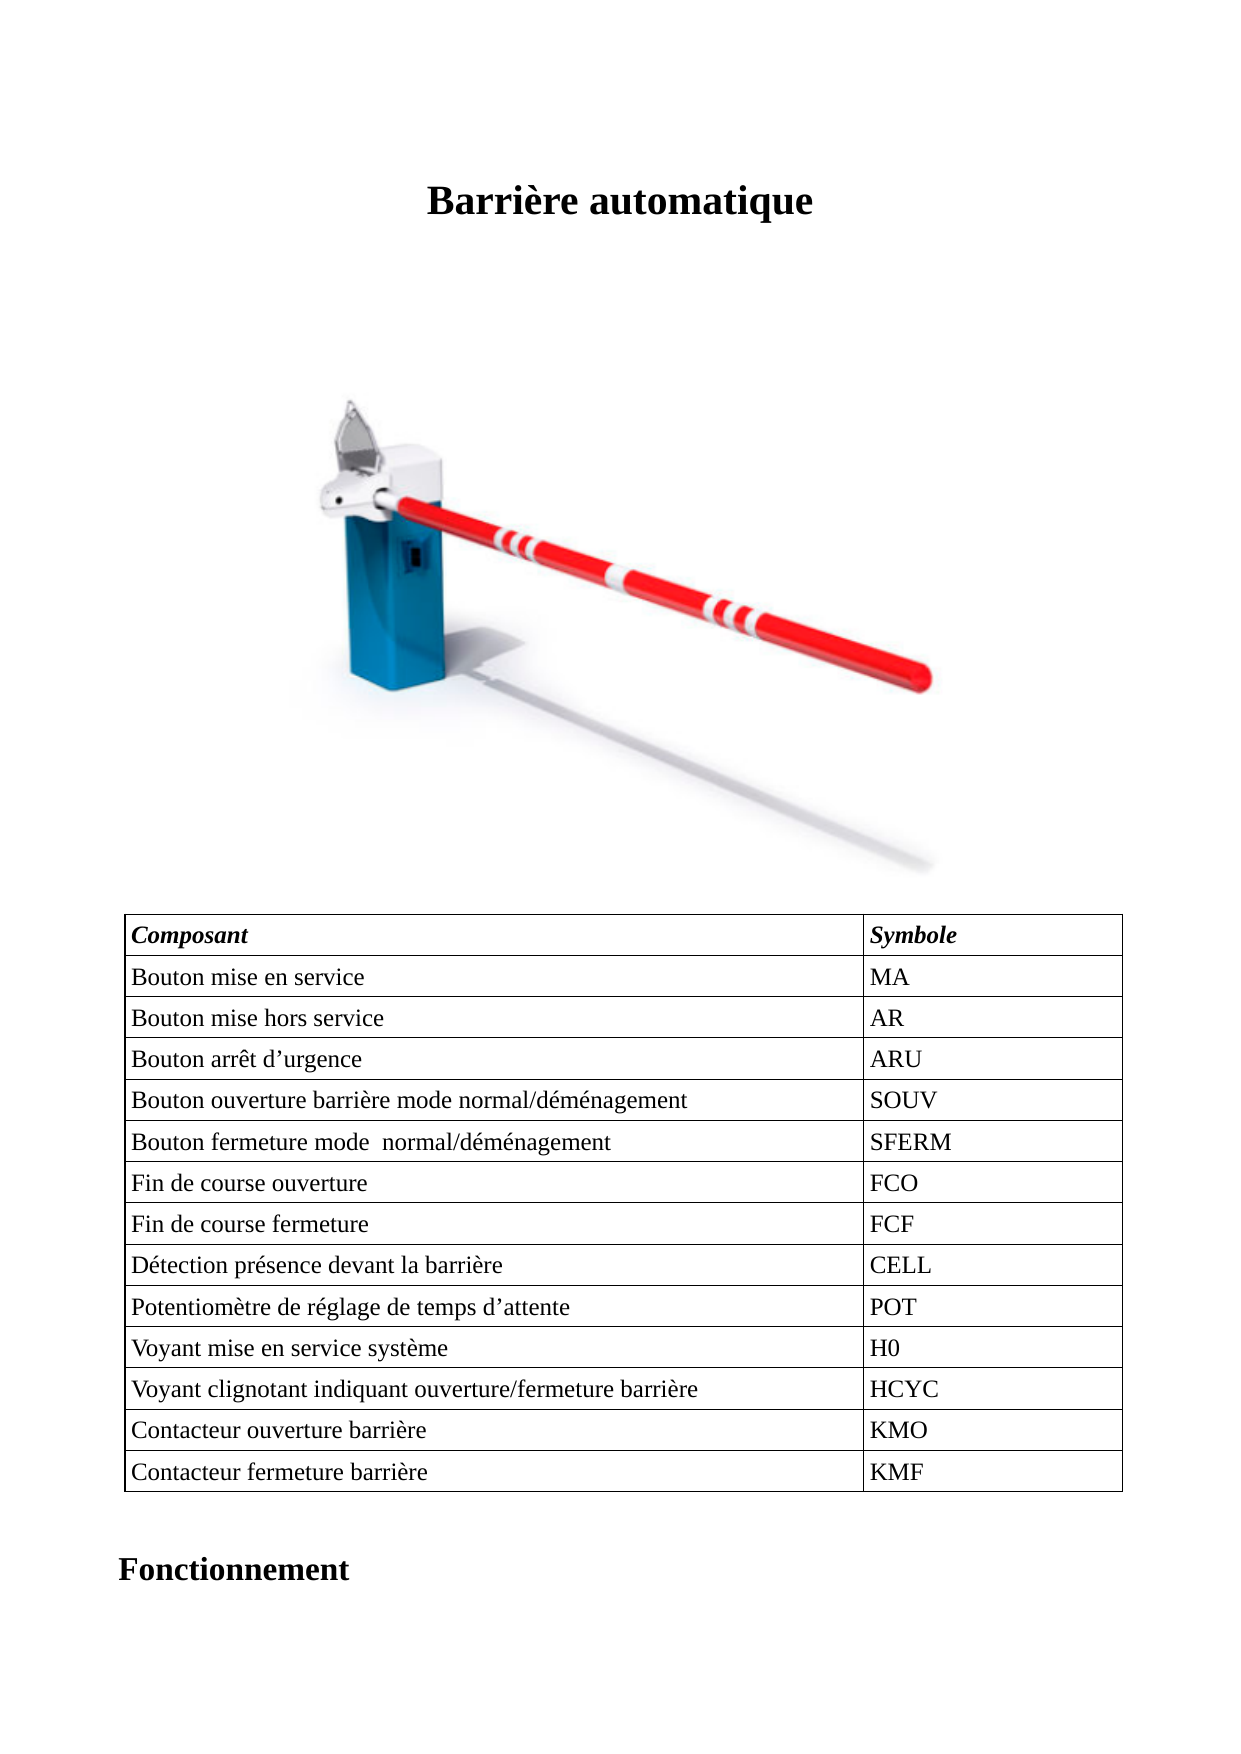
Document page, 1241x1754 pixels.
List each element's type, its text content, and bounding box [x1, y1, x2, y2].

table_cell Bouton mise hors service [126, 997, 863, 1037]
table_cell Contacteur fermeture barrière [126, 1451, 863, 1491]
table_cell POT [864, 1286, 1122, 1326]
table_cell Fin de course fermeture [126, 1203, 863, 1243]
table_cell Bouton mise en service [126, 956, 863, 996]
table_cell AR [864, 997, 1122, 1037]
table_header Symbole [864, 915, 1122, 955]
table_cell Bouton arrêt d’urgence [126, 1038, 863, 1078]
table_cell Bouton ouverture barrière mode normal/déménagement [126, 1080, 863, 1120]
table_cell Fin de course ouverture [126, 1162, 863, 1202]
table_cell FCO [864, 1162, 1122, 1202]
table_cell MA [864, 956, 1122, 996]
table_cell Potentiomètre de réglage de temps d’attente [126, 1286, 863, 1326]
table_cell KMF [864, 1451, 1122, 1491]
table_cell Contacteur ouverture barrière [126, 1410, 863, 1450]
table_cell SFERM [864, 1121, 1122, 1161]
table_cell Voyant clignotant indiquant ouverture/fermeture barrière [126, 1368, 863, 1408]
table_cell KMO [864, 1410, 1122, 1450]
table_cell ARU [864, 1038, 1122, 1078]
table_cell Voyant mise en service système [126, 1327, 863, 1367]
table_cell HCYC [864, 1368, 1122, 1408]
table_header Composant [126, 915, 863, 955]
text Fonctionnement [118, 1549, 1122, 1588]
table_cell Détection présence devant la barrière [126, 1245, 863, 1285]
text Barrière automatique [118, 176, 1122, 223]
table_cell CELL [864, 1245, 1122, 1285]
table_cell Bouton fermeture mode normal/déménagement [126, 1121, 863, 1161]
picture [231, 319, 949, 878]
table_cell FCF [864, 1203, 1122, 1243]
table_cell H0 [864, 1327, 1122, 1367]
table_cell SOUV [864, 1080, 1122, 1120]
